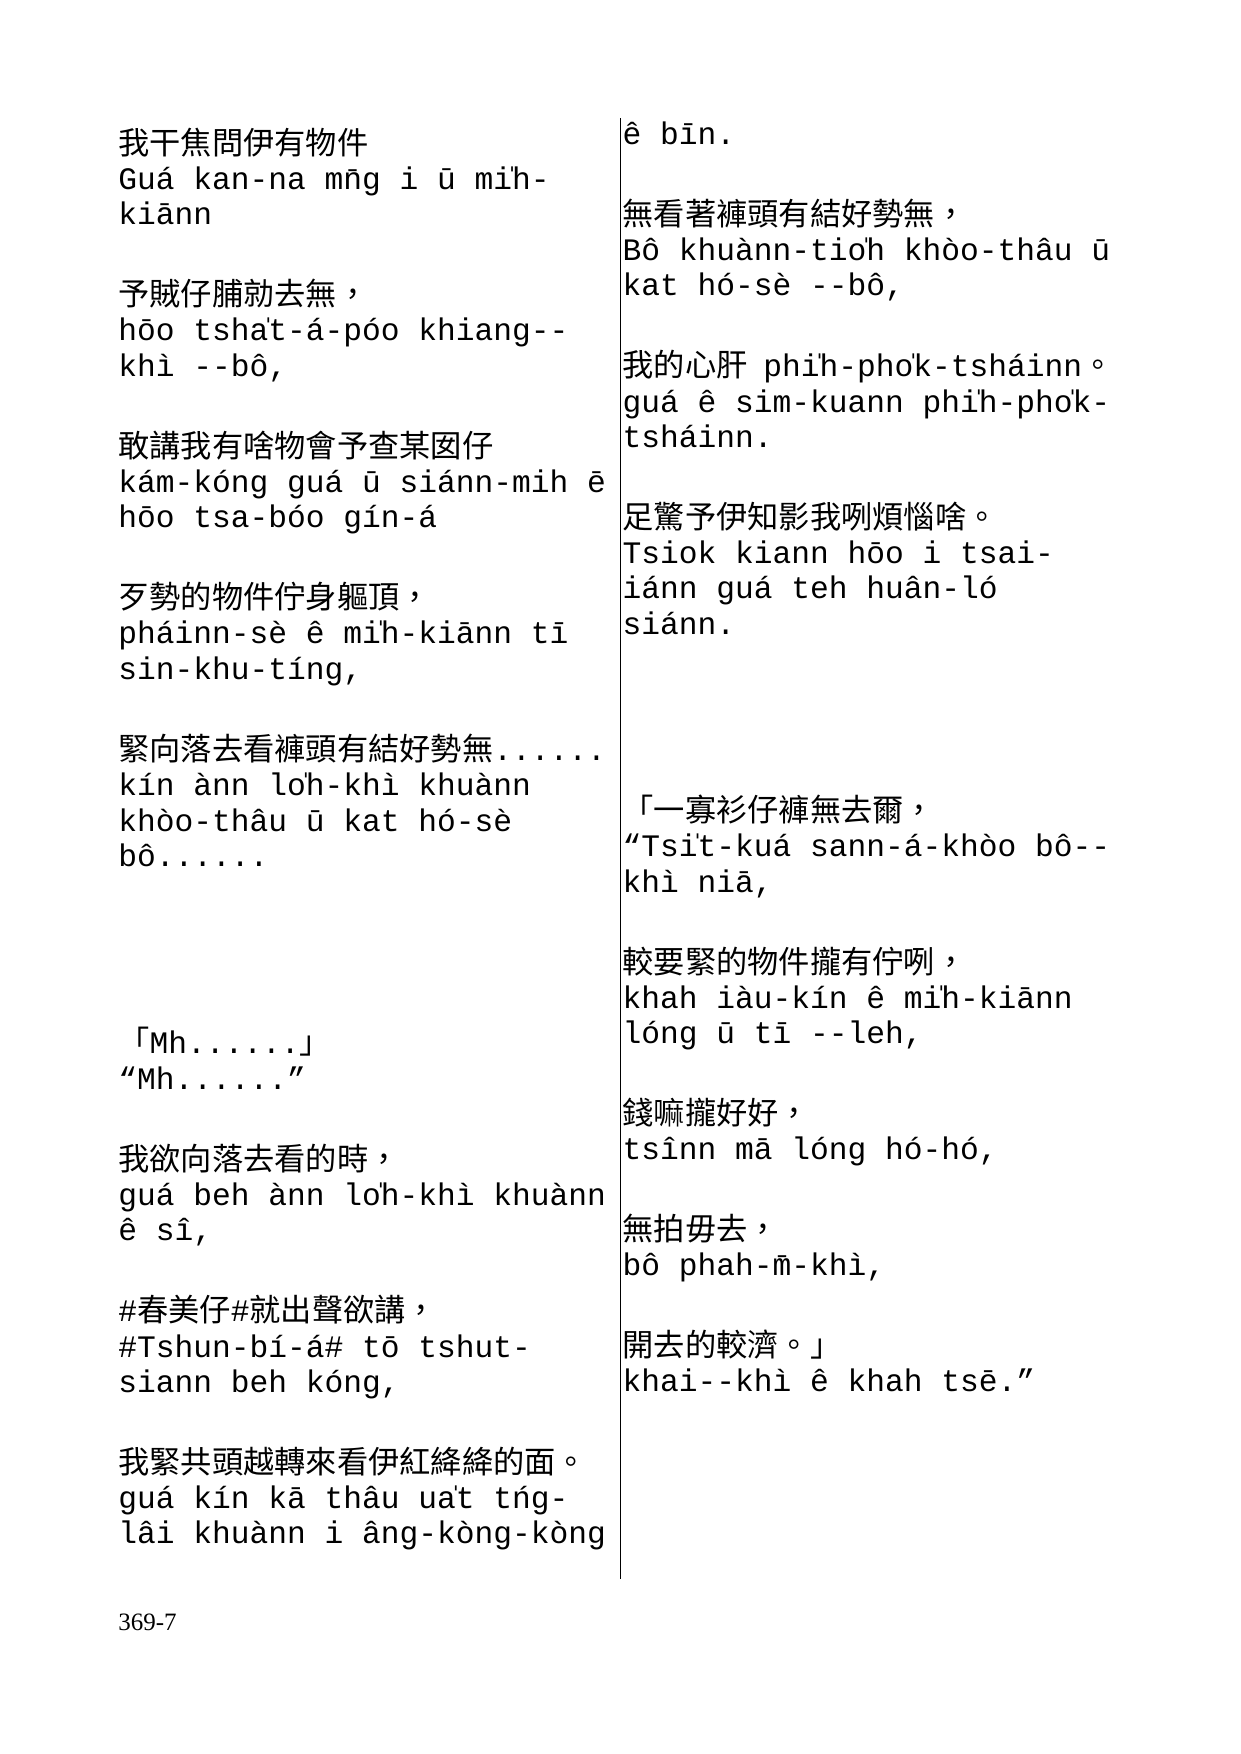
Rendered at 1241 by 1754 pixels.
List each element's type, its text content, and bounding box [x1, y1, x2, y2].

text ê bīn. [622, 118, 1122, 153]
text 無看著褲頭有結好勢無， [622, 189, 1122, 234]
text guá beh ànn lo̍h-khì khuànn ê sî, [118, 1179, 618, 1250]
text 開去的較濟。」 [622, 1320, 1122, 1366]
text Guá kan-na mn̄g i ū mi̍h-kiānn [118, 163, 618, 234]
text tsînn mā lóng hó-hó, [622, 1133, 1122, 1169]
text 「Mh......」 [118, 1017, 618, 1063]
text 敢講我有啥物會予查某囡仔 [118, 421, 618, 466]
text 予賊仔脯勍去無， [118, 269, 618, 315]
text khai--khì ê khah tsē.” [622, 1366, 1122, 1401]
text Tsiok kiann hōo i tsai-iánn guá teh huân-ló siánn. [622, 537, 1122, 644]
text 足驚予伊知影我咧煩惱啥。 [622, 492, 1122, 537]
text 我的心肝 phi̍h-pho̍k-tsháinn。 [622, 340, 1122, 386]
text 無拍毋去， [622, 1204, 1122, 1249]
text 「一寡衫仔褲無去爾， [622, 785, 1122, 831]
text “Tsi̍t-kuá sann-á-khòo bô--khì niā, [622, 831, 1122, 901]
text bô phah-m̄-khì, [622, 1249, 1122, 1285]
text 錢嘛攏好好， [622, 1088, 1122, 1133]
text #春美仔#就出聲欲講， [118, 1285, 618, 1331]
text 我欲向落去看的時， [118, 1134, 618, 1179]
text pháinn-sè ê mi̍h-kiānn tī sin-khu-tíng, [118, 618, 618, 688]
text khah iàu-kín ê mi̍h-kiānn lóng ū tī --leh, [622, 982, 1122, 1053]
text guá kín kā thâu ua̍t tńg-lâi khuànn i âng-kòng-kòng [118, 1482, 618, 1553]
text kín ànn lo̍h-khì khuànn khòo-thâu ū kat hó-sè bô...... [118, 769, 618, 876]
text Bô khuànn-tio̍h khòo-thâu ū kat hó-sè --bô, [622, 234, 1122, 305]
text 較要緊的物件攏有佇咧， [622, 937, 1122, 982]
text “Mh......” [118, 1063, 618, 1098]
text kám-kóng guá ū siánn-mih ē hōo tsa-bóo gín-á [118, 466, 618, 537]
text 緊向落去看褲頭有結好勢無...... [118, 724, 618, 769]
text #Tshun-bí-á# tō tshut-siann beh kóng, [118, 1331, 618, 1402]
text guá ê sim-kuann phi̍h-pho̍k-tsháinn. [622, 386, 1122, 457]
text 我干焦問伊有物件 [118, 118, 618, 163]
text 我緊共頭越轉來看伊紅絳絳的面。 [118, 1437, 618, 1482]
text 歹勢的物件佇身軀頂， [118, 572, 618, 618]
text hōo tsha̍t-á-póo khiang--khì --bô, [118, 315, 618, 386]
